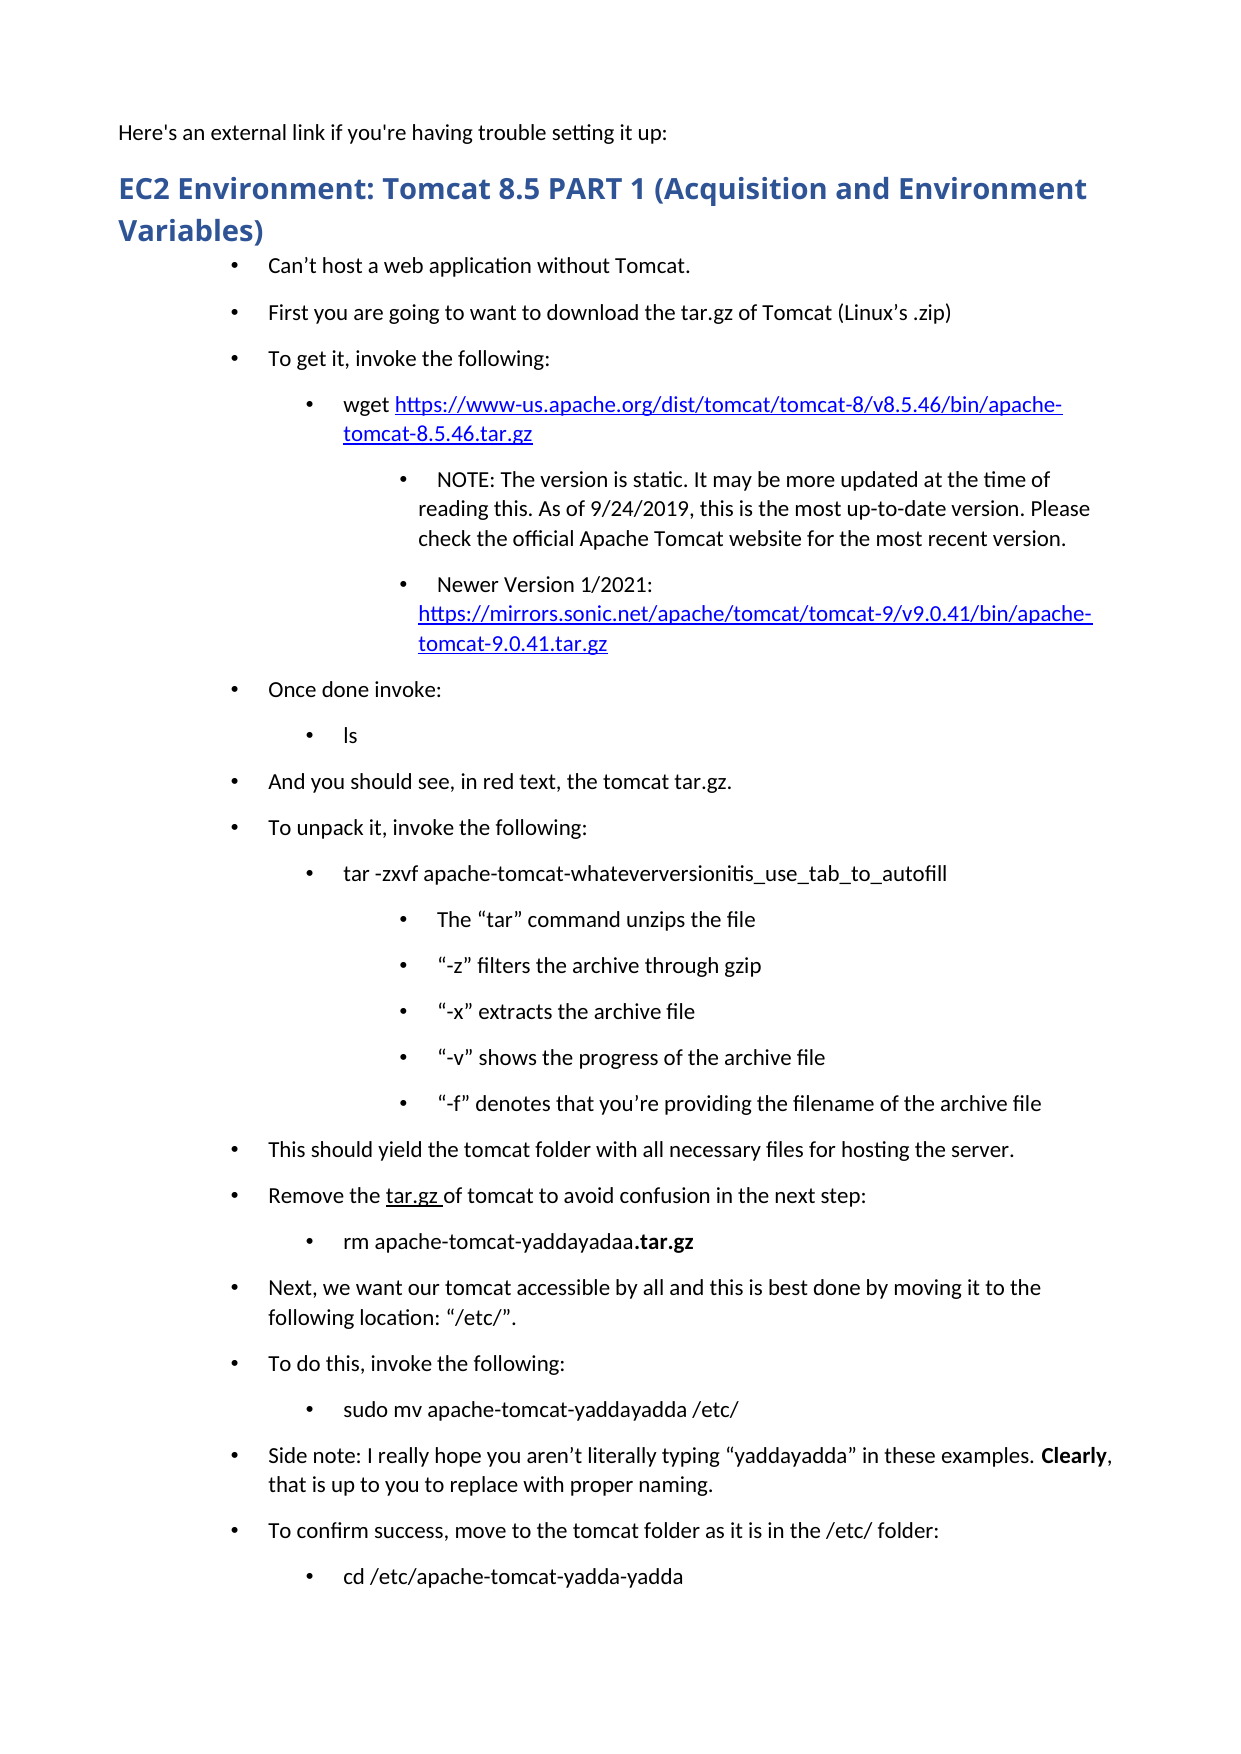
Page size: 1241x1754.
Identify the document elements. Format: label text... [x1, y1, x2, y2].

text Here's an external link if you're having trouble setting it up: [118, 118, 1122, 146]
list “-v” shows the progress of the archive file [381, 1043, 1122, 1071]
list The “tar” command unzips the file [381, 905, 1122, 933]
list Side note: I really hope you aren’t literally typing “yaddayadda” in these examples. Clearly, that is up to you to replace with proper naming. [231, 1441, 1122, 1498]
list Next, we want our tomcat accessible by all and this is best done by moving it to the following location: “/etc/”. [231, 1273, 1122, 1331]
list To do this, invoke the following: [231, 1349, 1122, 1377]
list To unpack it, invoke the following: [231, 813, 1122, 841]
list This should yield the tomcat folder with all necessary files for hosting the server. [231, 1135, 1122, 1163]
list Once done invoke: [231, 675, 1122, 703]
list cd /etc/apache-tomcat-yadda-yadda [306, 1562, 1122, 1590]
list Remove the tar.gz of tomcat to avoid confusion in the next step: [231, 1181, 1122, 1209]
list To get it, invoke the following: [231, 344, 1122, 372]
list “-f” denotes that you’re providing the filename of the archive file [381, 1089, 1122, 1117]
list To confirm success, move to the tomcat folder as it is in the /etc/ folder: [231, 1516, 1122, 1544]
list Newer Version 1/2021: https://mirrors.sonic.net/apache/tomcat/tomcat-9/v9.0.41/bin/apache-tomcat-9.0.41.tar.gz [381, 570, 1122, 657]
list First you are going to want to download the tar.gz of Tomcat (Linux’s .zip) [231, 298, 1122, 326]
list ls [306, 721, 1122, 749]
list tar -zxvf apache-tomcat-whateverversionitis_use_tab_to_autofill [306, 859, 1122, 887]
list sudo mv apache-tomcat-yaddayadda /etc/ [306, 1395, 1122, 1423]
list wget https://www-us.apache.org/dist/tomcat/tomcat-8/v8.5.46/bin/apache-tomcat-8.5.46.tar.gz [306, 390, 1122, 447]
text EC2 Environment: Tomcat 8.5 PART 1 (Acquisition and Environment Variables) [118, 168, 1122, 250]
list “-x” extracts the archive file [381, 997, 1122, 1025]
list rm apache-tomcat-yaddayadaa.tar.gz [306, 1227, 1122, 1255]
list “-z” filters the archive through gzip [381, 951, 1122, 979]
list Can’t host a web application without Tomcat. [231, 252, 1122, 280]
list And you should see, in red text, the tomcat tar.gz. [231, 767, 1122, 795]
list NOTE: The version is static. It may be more updated at the time of reading this. As of 9/24/2019, this is the most up-to-date version. Please check the official Apache Tomcat website for the most recent version. [381, 465, 1122, 552]
